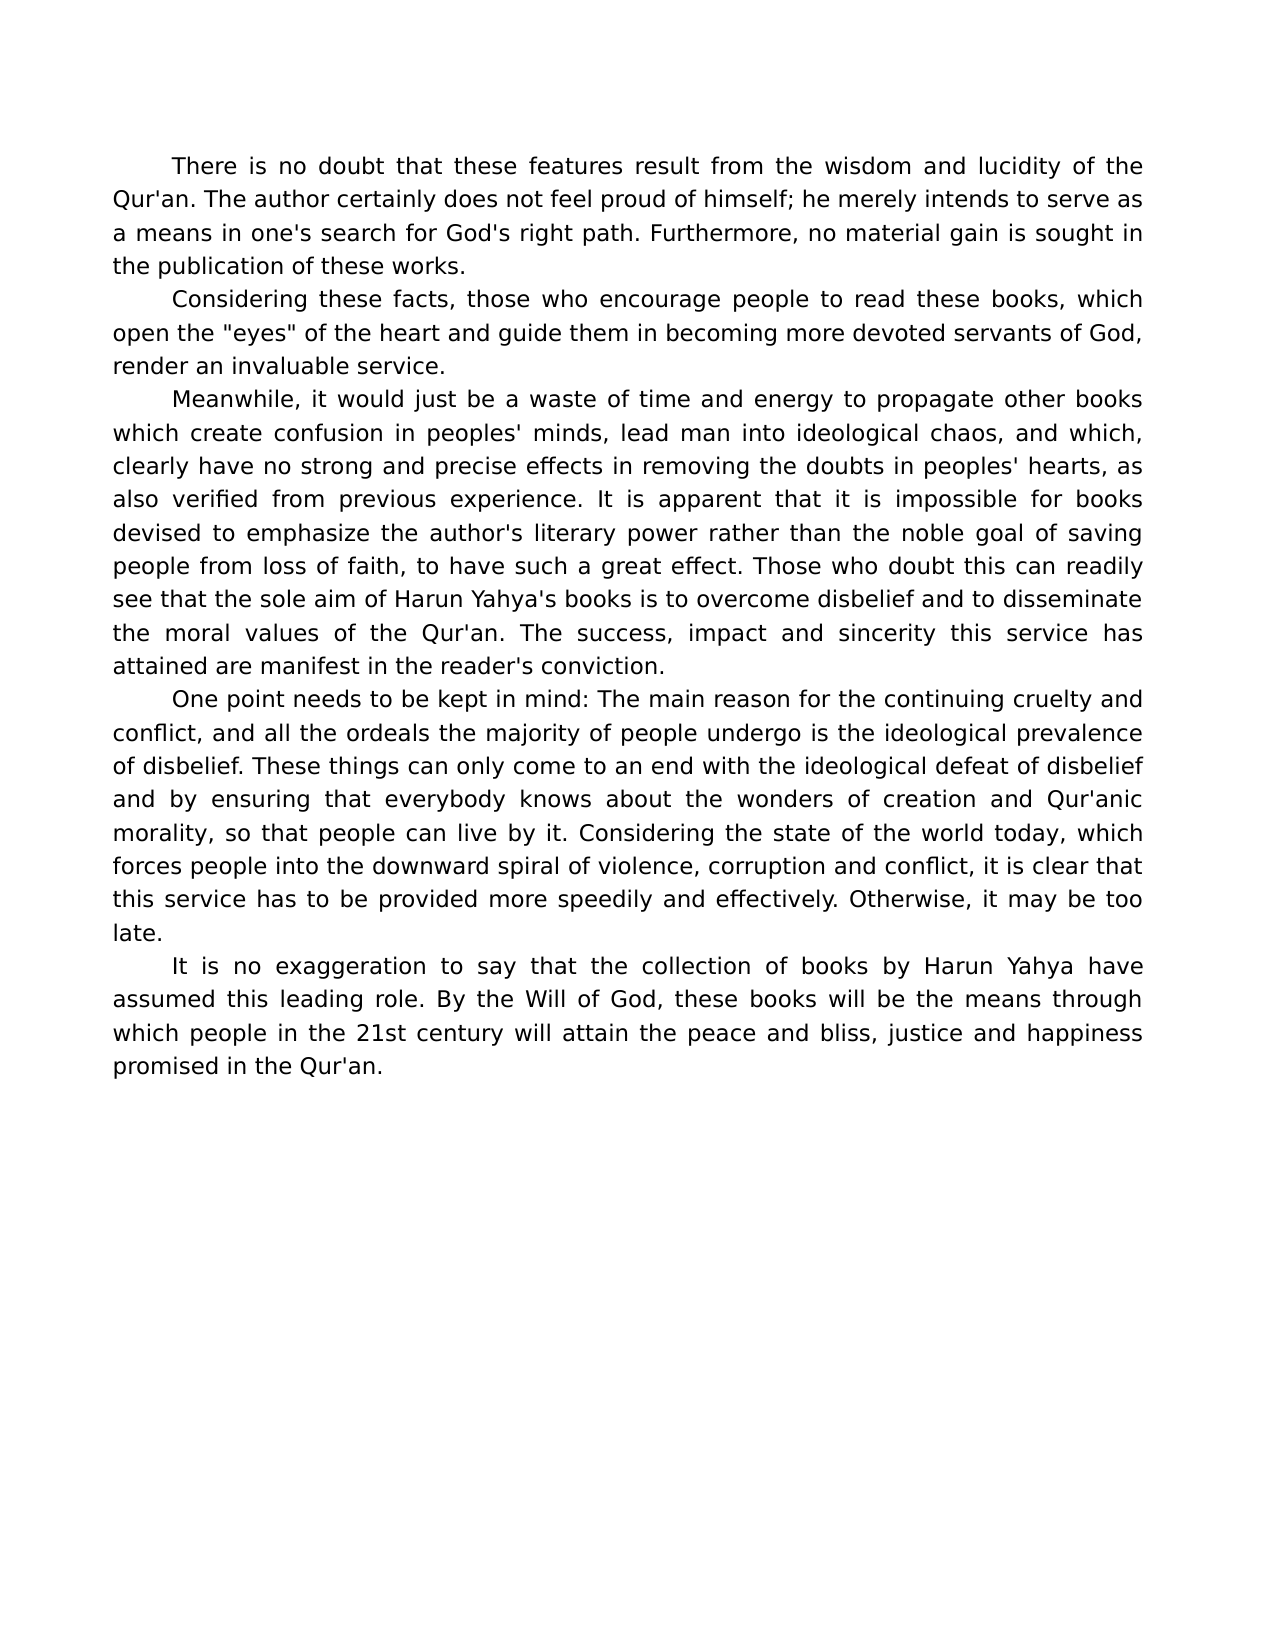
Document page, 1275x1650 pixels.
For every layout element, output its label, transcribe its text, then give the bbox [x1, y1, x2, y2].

text One point needs to be kept in mind: The main reason for the continuing cruelty and conflict, and all the ordeals the majority of people undergo is the ideological prevalence of disbelief. These things can only come to an end with the ideological defeat of disbelief and by ensuring that everybody knows about the wonders of creation and Qur'anic morality, so that people can live by it. Considering the state of the world today, which forces people into the downward spiral of violence, corruption and conflict, it is clear that this service has to be provided more speedily and effectively. Otherwise, it may be too late. [112, 681, 1145, 948]
text It is no exaggeration to say that the collection of books by Harun Yahya have assumed this leading role. By the Will of God, these books will be the means through which people in the 21st century will attain the peace and bliss, justice and happiness promised in the Qur'an. [112, 948, 1145, 1081]
text Considering these facts, those who encourage people to read these books, which open the "eyes" of the heart and guide them in becoming more devoted servants of God, render an invaluable service. [112, 281, 1145, 381]
text There is no doubt that these features result from the wisdom and lucidity of the Qur'an. The author certainly does not feel proud of himself; he merely intends to serve as a means in one's search for God's right path. Furthermore, no material gain is sought in the publication of these works. [112, 148, 1145, 281]
text Meanwhile, it would just be a waste of time and energy to propagate other books which create confusion in peoples' minds, lead man into ideological chaos, and which, clearly have no strong and precise effects in removing the doubts in peoples' hearts, as also verified from previous experience. It is apparent that it is impossible for books devised to emphasize the author's literary power rather than the noble goal of saving people from loss of faith, to have such a great effect. Those who doubt this can readily see that the sole aim of Harun Yahya's books is to overcome disbelief and to disseminate the moral values of the Qur'an. The success, impact and sincerity this service has attained are manifest in the reader's conviction. [112, 381, 1145, 681]
